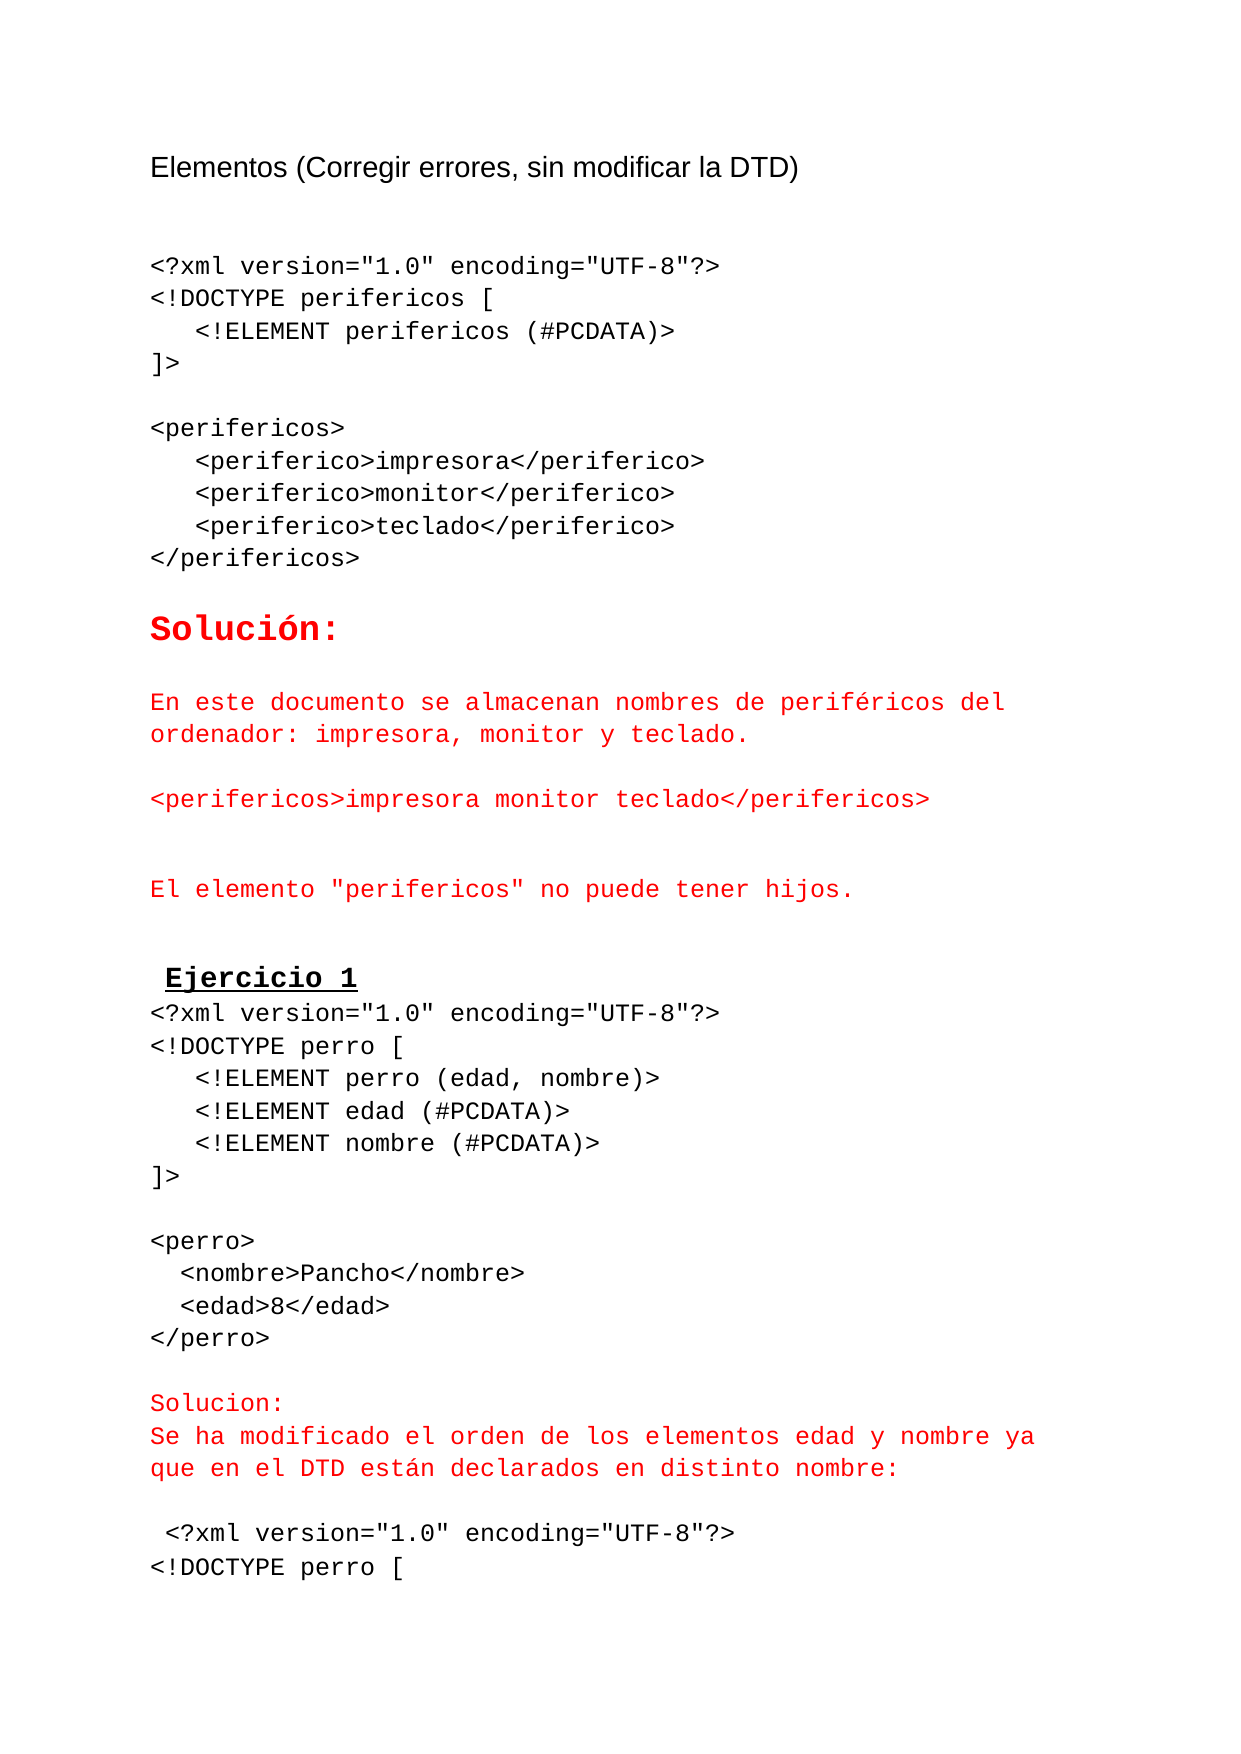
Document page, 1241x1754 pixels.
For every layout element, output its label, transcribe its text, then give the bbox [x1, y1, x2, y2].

text En este documento se almacenan nombres de periféricos del ordenador: impresora, monitor y teclado. [150, 689, 1090, 750]
text <perifericos> [150, 416, 1090, 444]
text <!ELEMENT edad (#PCDATA)> [150, 1098, 1090, 1127]
text <!ELEMENT perifericos (#PCDATA)> [150, 318, 1090, 347]
text <nombre>Pancho</nombre> [150, 1261, 1090, 1289]
text Ejercicio 1 [150, 963, 1090, 996]
text Solucion: [150, 1391, 1090, 1419]
text Solución: [150, 611, 1090, 651]
text Se ha modificado el orden de los elementos edad y nombre ya que en el DTD están declarados en distinto nombre: [150, 1423, 1090, 1484]
text Elementos (Corregir errores, sin modificar la DTD) [150, 150, 1090, 183]
text <periferico>teclado</periferico> [150, 513, 1090, 542]
text <!ELEMENT nombre (#PCDATA)> [150, 1131, 1090, 1159]
text <perifericos>impresora monitor teclado</perifericos> [150, 787, 1090, 815]
text <periferico>monitor</periferico> [150, 481, 1090, 509]
text ]> [150, 1163, 1090, 1192]
text <!DOCTYPE perro [ [150, 1553, 1090, 1583]
text </perifericos> [150, 546, 1090, 574]
text <!DOCTYPE perro [ [150, 1033, 1090, 1062]
text El elemento "perifericos" no puede tener hijos. [150, 877, 1090, 905]
text <?xml version="1.0" encoding="UTF-8"?> [150, 1521, 1090, 1549]
text ]> [150, 351, 1090, 379]
text <?xml version="1.0" encoding="UTF-8"?> [150, 1001, 1090, 1029]
text <?xml version="1.0" encoding="UTF-8"?> [150, 253, 1090, 282]
text <edad>8</edad> [150, 1293, 1090, 1322]
text </perro> [150, 1326, 1090, 1354]
text <!ELEMENT perro (edad, nombre)> [150, 1066, 1090, 1094]
text <periferico>impresora</periferico> [150, 448, 1090, 477]
text <perro> [150, 1228, 1090, 1257]
text <!DOCTYPE perifericos [ [150, 286, 1090, 314]
